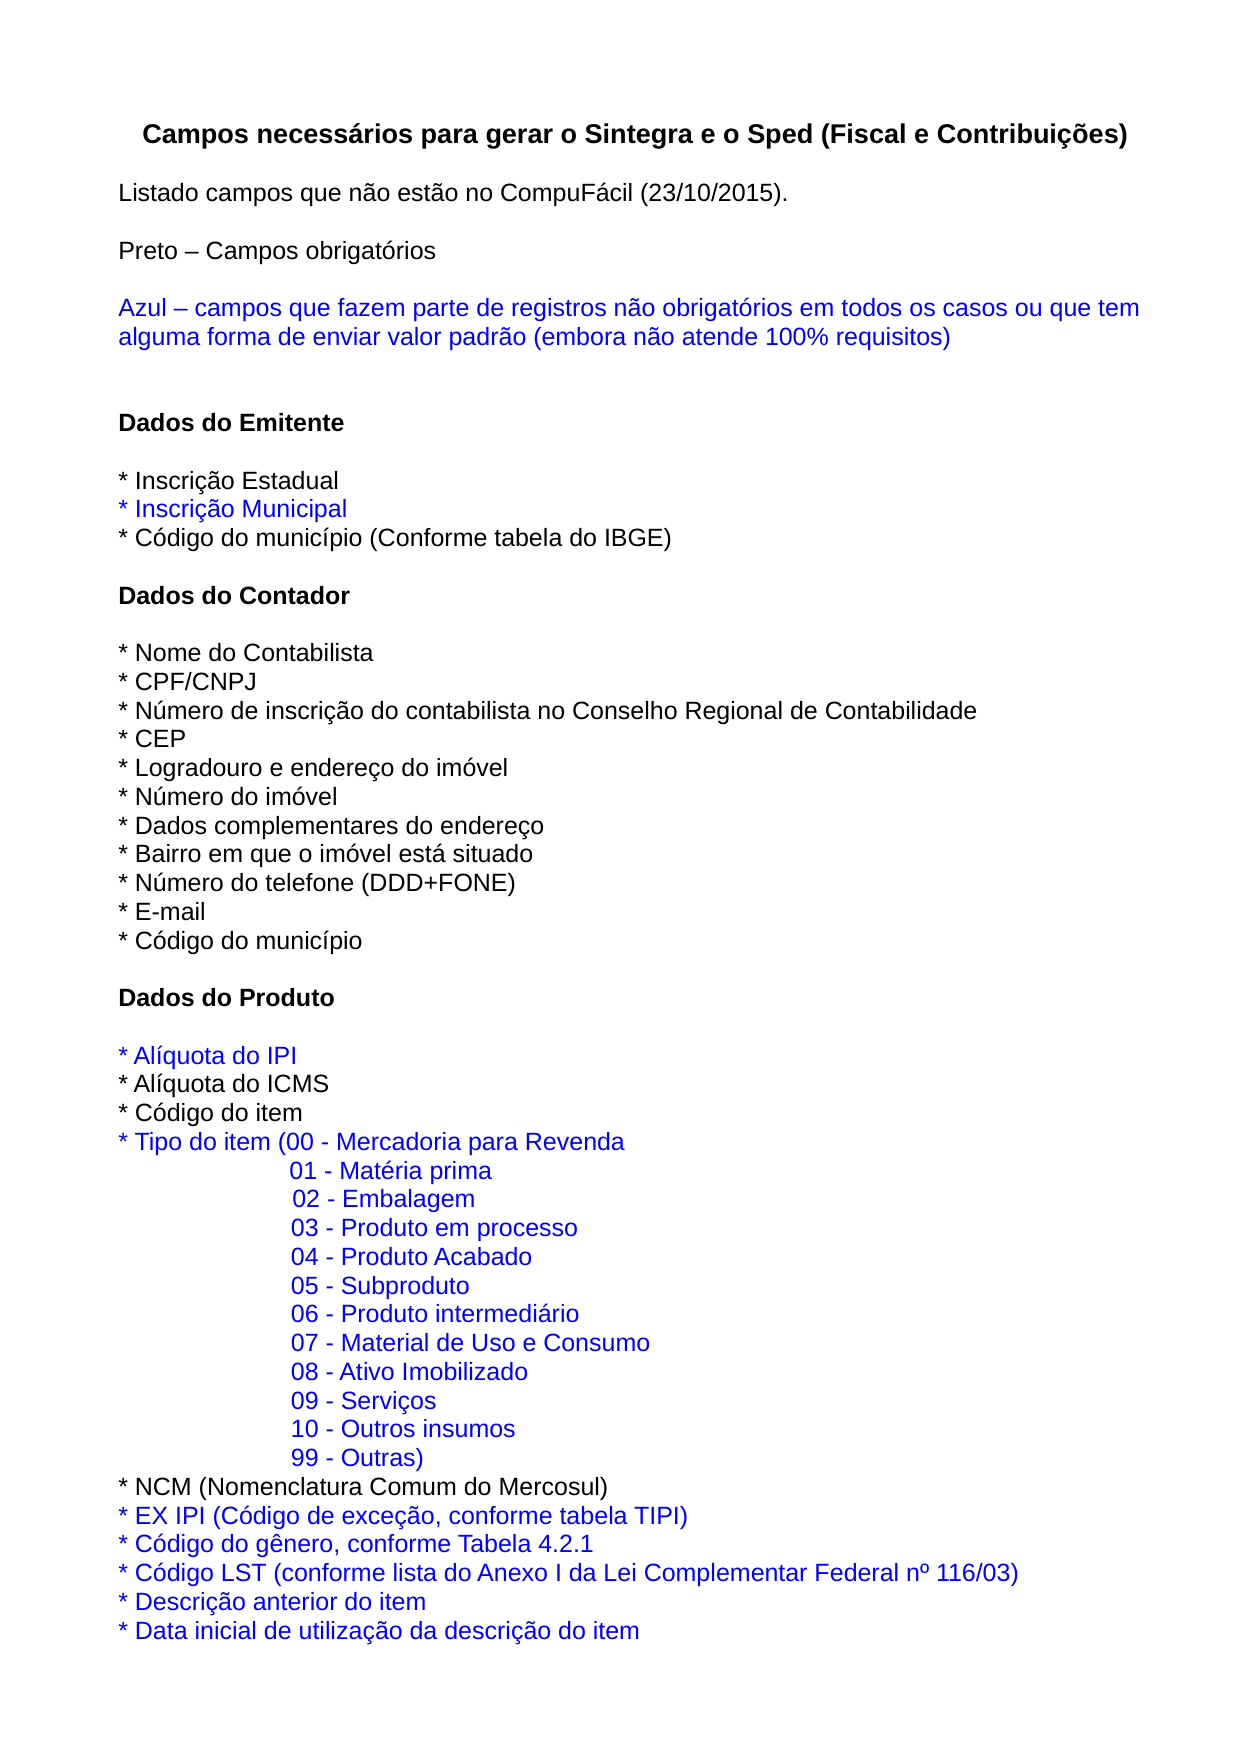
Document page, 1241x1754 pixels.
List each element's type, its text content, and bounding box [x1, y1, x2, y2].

text 10 - Outros insumos [118, 1414, 1152, 1443]
text 09 - Serviços [118, 1386, 1152, 1414]
text 02 - Embalagem [118, 1184, 1152, 1213]
text * Inscrição Municipal [118, 494, 1152, 523]
text * Alíquota do IPI [118, 1041, 1152, 1069]
text * Logradouro e endereço do imóvel [118, 753, 1152, 782]
text * Descrição anterior do item [118, 1587, 1152, 1616]
text 04 - Produto Acabado [118, 1242, 1152, 1271]
text 05 - Subproduto [118, 1271, 1152, 1299]
text * Número do telefone (DDD+FONE) [118, 868, 1152, 897]
text * EX IPI (Código de exceção, conforme tabela TIPI) [118, 1501, 1152, 1529]
text * Número do imóvel [118, 782, 1152, 811]
text 08 - Ativo Imobilizado [118, 1357, 1152, 1386]
text * E-mail [118, 897, 1152, 926]
text * CEP [118, 724, 1152, 753]
text Preto – Campos obrigatórios [118, 236, 1152, 264]
text * NCM (Nomenclatura Comum do Mercosul) [118, 1472, 1152, 1501]
text Campos necessários para gerar o Sintegra e o Sped (Fiscal e Contribuições) [118, 118, 1152, 149]
text 99 - Outras) [118, 1443, 1152, 1472]
text * Código do município (Conforme tabela do IBGE) [118, 523, 1152, 552]
text * Tipo do item (00 - Mercadoria para Revenda [118, 1127, 1152, 1156]
text Listado campos que não estão no CompuFácil (23/10/2015). [118, 178, 1152, 207]
text * Dados complementares do endereço [118, 811, 1152, 839]
text Azul – campos que fazem parte de registros não obrigatórios em todos os casos ou que tem alguma forma de enviar valor padrão (embora não atende 100% requisitos) [118, 293, 1152, 351]
text * Inscrição Estadual [118, 466, 1152, 494]
text * Código do gênero, conforme Tabela 4.2.1 [118, 1529, 1152, 1558]
text * Bairro em que o imóvel está situado [118, 839, 1152, 868]
text * Data inicial de utilização da descrição do item [118, 1616, 1152, 1644]
text Dados do Produto [118, 983, 1152, 1012]
text 06 - Produto intermediário [118, 1299, 1152, 1328]
text Dados do Emitente [118, 408, 1152, 437]
text * CPF/CNPJ [118, 667, 1152, 696]
text * Código do município [118, 926, 1152, 954]
text * Alíquota do ICMS [118, 1069, 1152, 1098]
text * Código LST (conforme lista do Anexo I da Lei Complementar Federal nº 116/03) [118, 1558, 1152, 1587]
text Dados do Contador [118, 581, 1152, 609]
text * Número de inscrição do contabilista no Conselho Regional de Contabilidade [118, 696, 1152, 724]
text * Nome do Contabilista [118, 638, 1152, 667]
text 03 - Produto em processo [118, 1213, 1152, 1242]
text 01 - Matéria prima [118, 1156, 1152, 1184]
text 07 - Material de Uso e Consumo [118, 1328, 1152, 1357]
text * Código do item [118, 1098, 1152, 1127]
